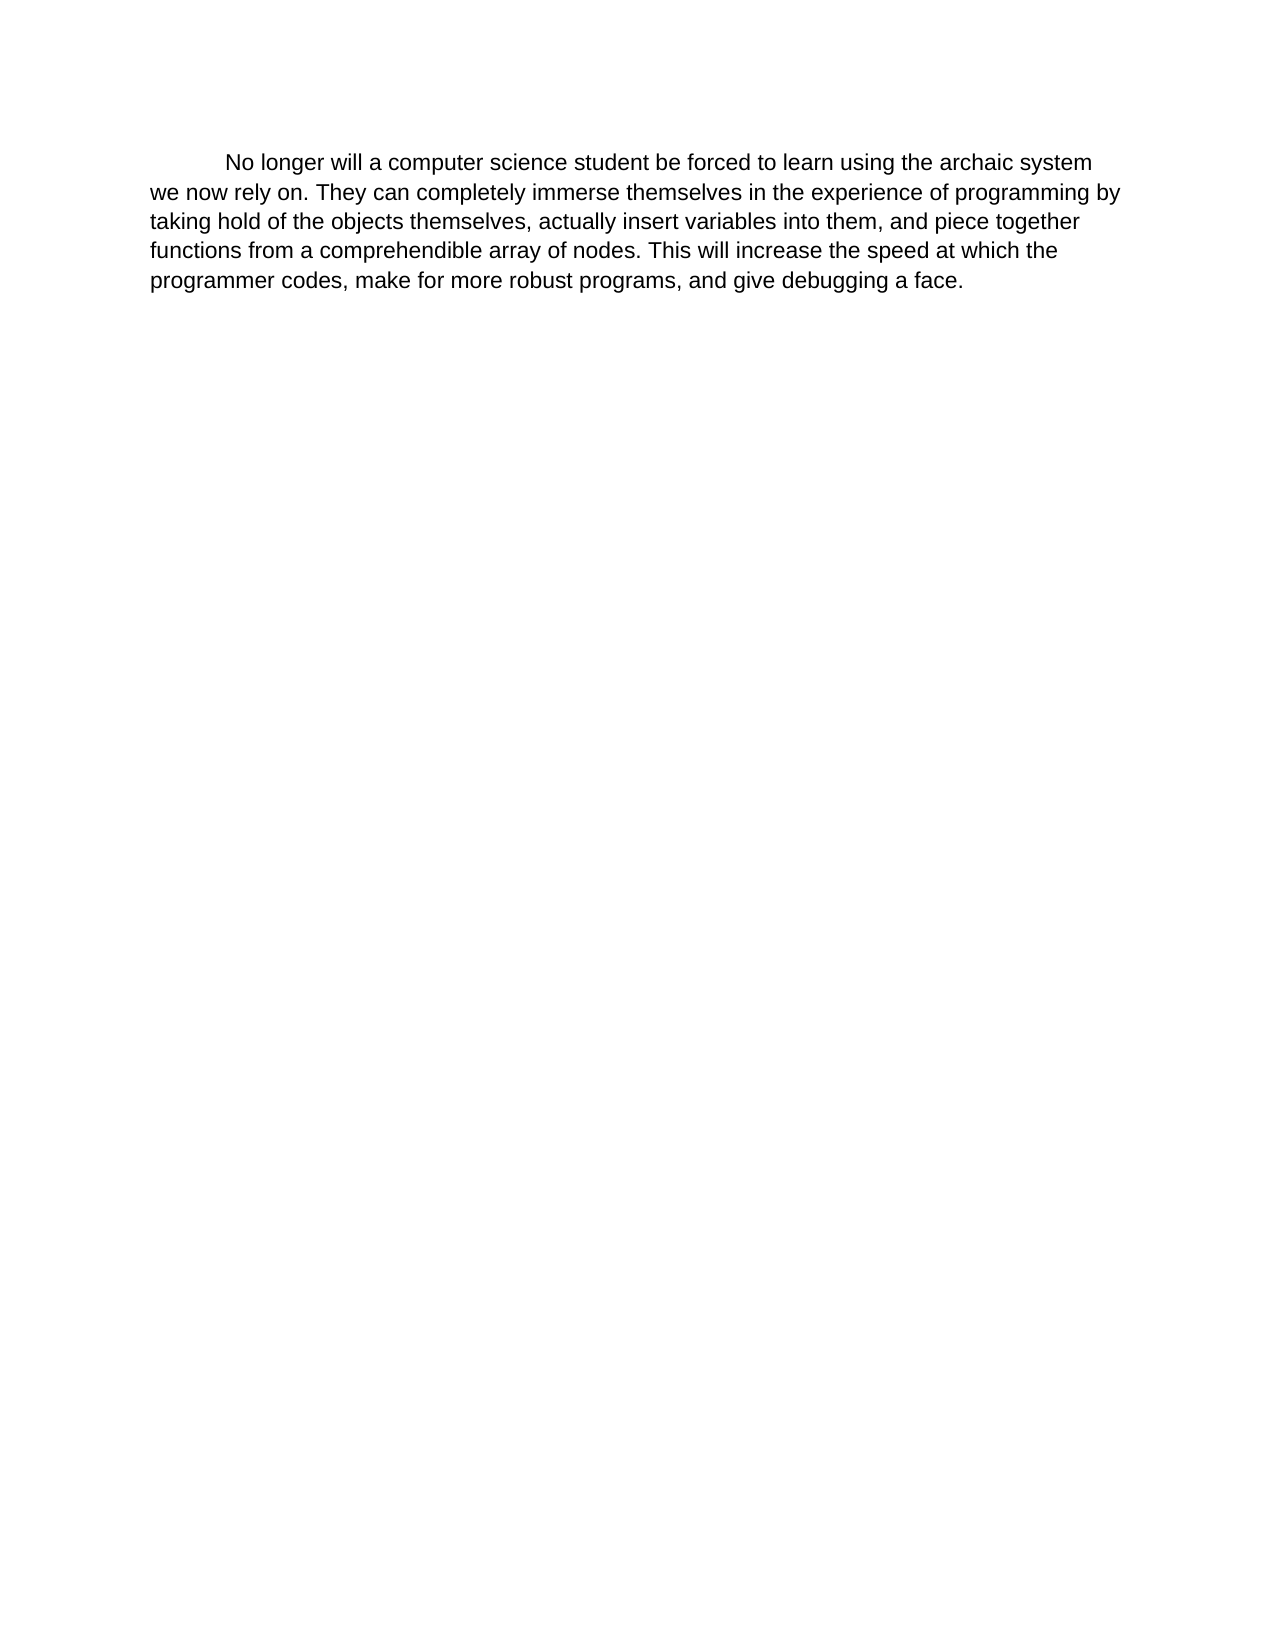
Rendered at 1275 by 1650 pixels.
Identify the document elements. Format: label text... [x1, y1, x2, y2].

text No longer will a computer science student be forced to learn using the archaic system we now rely on. They can completely immerse themselves in the experience of programming by taking hold of the objects themselves, actually insert variables into them, and piece together functions from a comprehendible array of nodes. This will increase the speed at which the programmer codes, make for more robust programs, and give debugging a face. [150, 150, 1125, 293]
